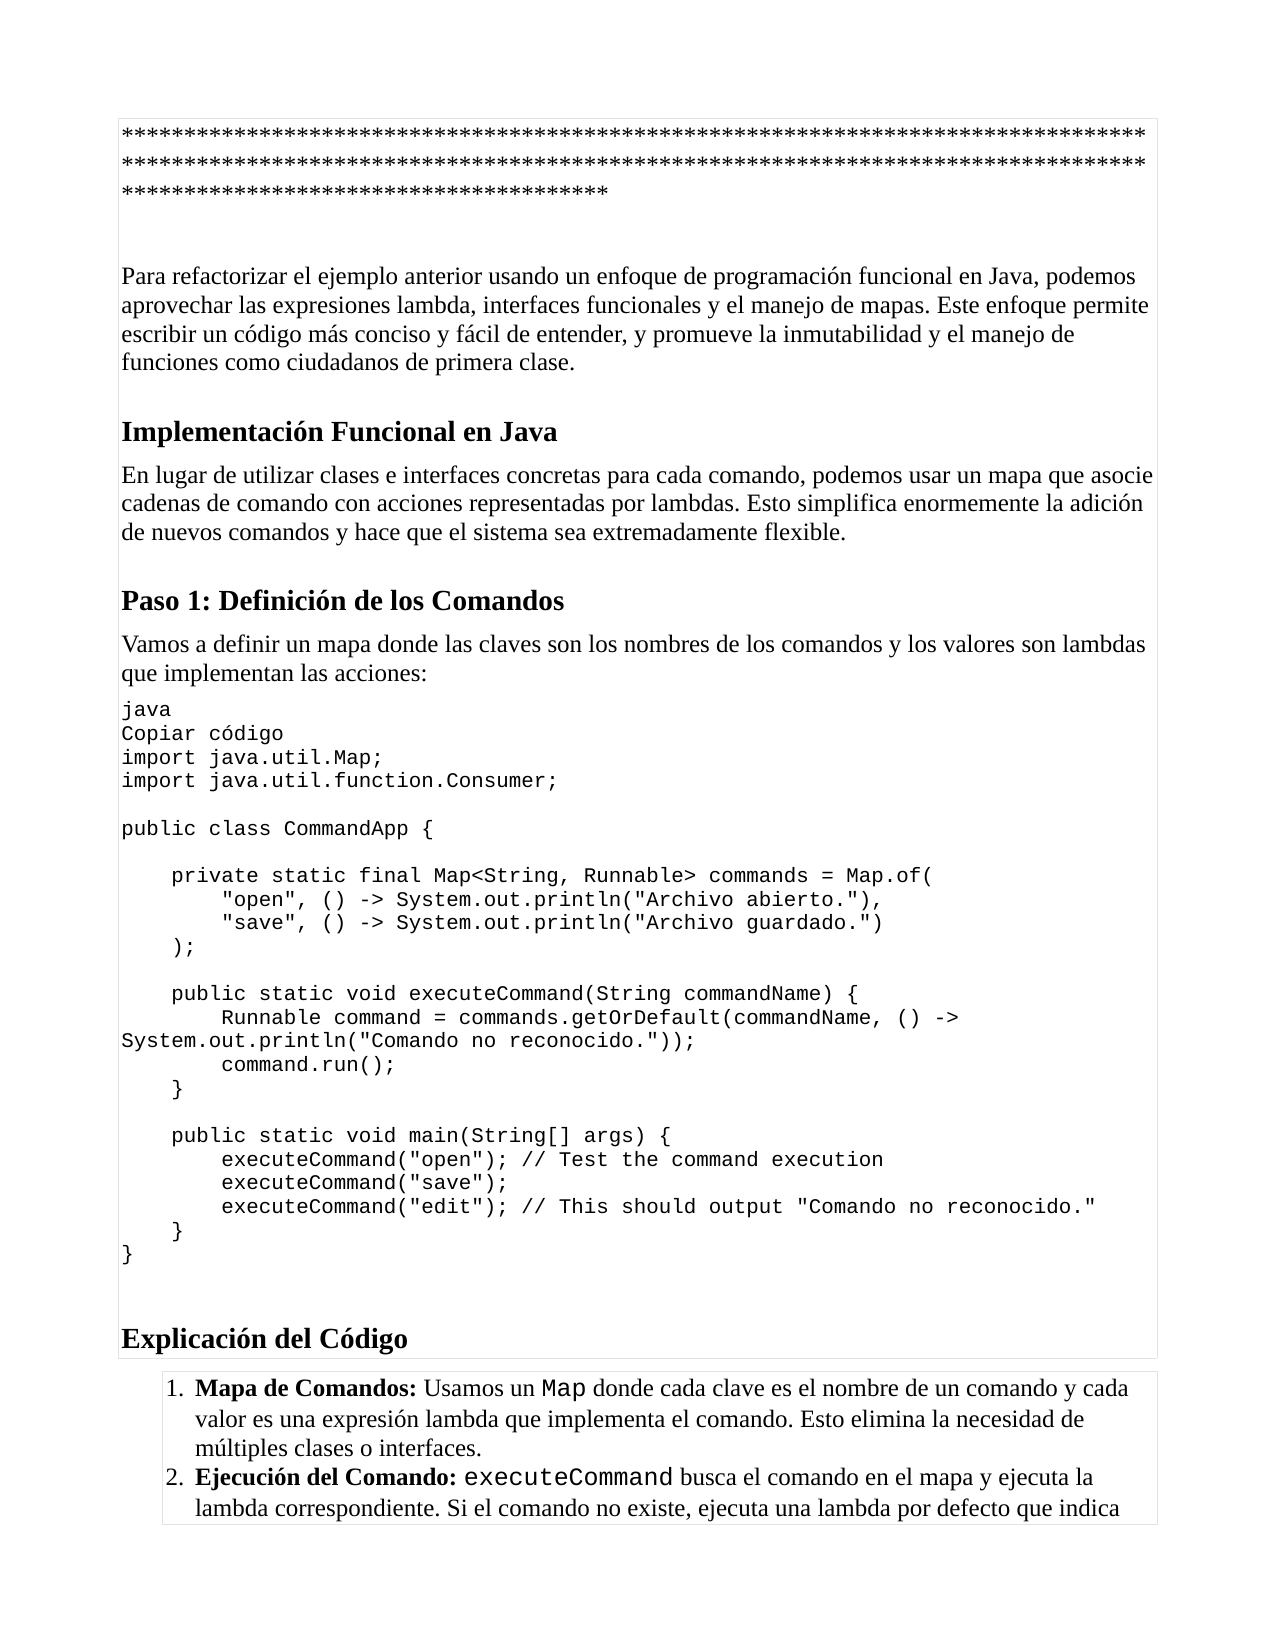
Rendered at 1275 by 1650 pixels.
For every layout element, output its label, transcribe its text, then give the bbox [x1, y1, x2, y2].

text } [119, 1240, 1157, 1267]
list Ejecución del Comando: executeCommand busca el comando en el mapa y ejecuta la lambda correspondiente. Si el comando no existe, ejecuta una lambda por defecto que indica [163, 1459, 1157, 1524]
text public class CommandApp { [119, 815, 1157, 841]
text Copiar código [119, 720, 1157, 744]
text Vamos a definir un mapa donde las claves son los nombres de los comandos y los valores son lambdas que implementan las acciones: [119, 626, 1157, 687]
subtitle Paso 1: Definición de los Comandos [119, 580, 1157, 617]
text executeCommand("save"); [119, 1169, 1157, 1193]
text import java.util.function.Consumer; [119, 767, 1157, 794]
text ); [119, 933, 1157, 959]
subtitle Explicación del Código [119, 1318, 1157, 1358]
list Mapa de Comandos: Usamos un Map donde cada clave es el nombre de un comando y cada valor es una expresión lambda que implementa el comando. Esto elimina la necesidad de múltiples clases o interfaces. [163, 1372, 1157, 1459]
text } [119, 1217, 1157, 1240]
text executeCommand("edit"); // This should output "Comando no reconocido." [119, 1193, 1157, 1217]
text command.run(); [119, 1051, 1157, 1075]
text private static final Map<String, Runnable> commands = Map.of( [119, 862, 1157, 886]
text Runnable command = commands.getOrDefault(commandName, () -> System.out.println("Comando no reconocido.")); [119, 1004, 1157, 1051]
text import java.util.Map; [119, 744, 1157, 767]
subtitle Implementación Funcional en Java [119, 411, 1157, 447]
text *********************************************************************************************************************************************************************************************************** [119, 119, 1157, 207]
text "open", () -> System.out.println("Archivo abierto."), [119, 886, 1157, 909]
text "save", () -> System.out.println("Archivo guardado.") [119, 909, 1157, 933]
text En lugar de utilizar clases e interfaces concretas para cada comando, podemos usar un mapa que asocie cadenas de comando con acciones representadas por lambdas. Esto simplifica enormemente la adición de nuevos comandos y hace que el sistema sea extremadamente flexible. [119, 457, 1157, 546]
text public static void executeCommand(String commandName) { [119, 980, 1157, 1004]
text java [119, 696, 1157, 720]
text } [119, 1075, 1157, 1101]
text executeCommand("open"); // Test the command execution [119, 1146, 1157, 1169]
text public static void main(String[] args) { [119, 1122, 1157, 1146]
text Para refactorizar el ejemplo anterior usando un enfoque de programación funcional en Java, podemos aprovechar las expresiones lambda, interfaces funcionales y el manejo de mapas. Este enfoque permite escribir un código más conciso y fácil de entender, y promueve la inmutabilidad y el manejo de funciones como ciudadanos de primera clase. [119, 258, 1157, 376]
